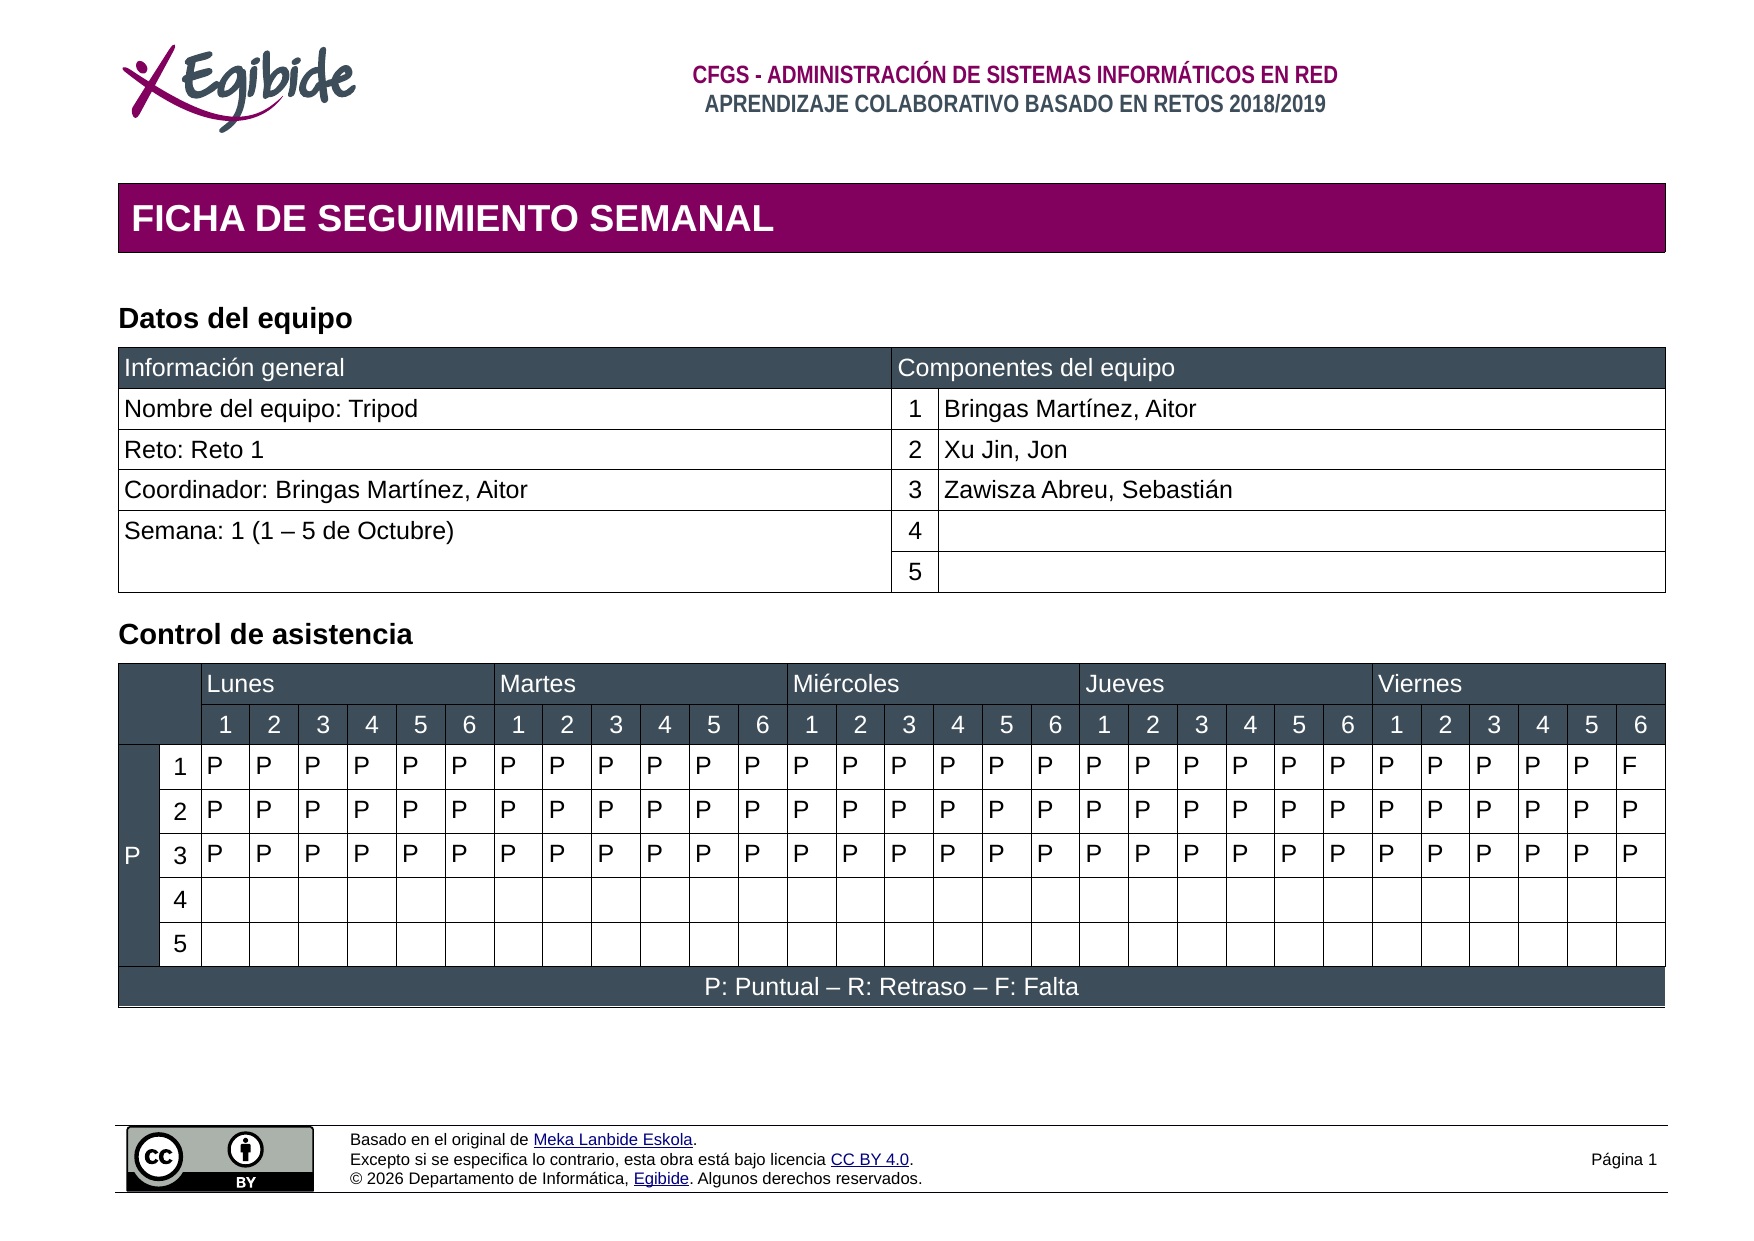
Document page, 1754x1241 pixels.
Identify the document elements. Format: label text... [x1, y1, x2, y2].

table_cell F [1617, 745, 1665, 789]
table_cell P [592, 745, 640, 789]
subtitle Datos del equipo [118, 301, 1665, 334]
table_cell P [397, 745, 445, 789]
table_cell 4 [641, 705, 689, 744]
table_cell P [1178, 745, 1226, 789]
table_cell [1032, 878, 1079, 921]
table_cell P [1275, 790, 1323, 833]
table_cell P [1032, 745, 1079, 789]
table_cell [543, 878, 591, 921]
table_cell [934, 878, 982, 921]
table_cell 5 [1568, 705, 1616, 744]
table_header Componentes del equipo [892, 348, 1665, 388]
subtitle Control de asistencia [118, 617, 1665, 650]
table_cell P [202, 790, 249, 833]
table_cell 2 [1422, 705, 1469, 744]
table_cell Xu Jin, Jon [939, 430, 1665, 469]
table_cell P [1275, 745, 1323, 789]
table_cell 1 [788, 705, 836, 744]
table_cell P [885, 745, 933, 789]
table_cell Zawisza Abreu, Sebastián [939, 470, 1665, 510]
table_cell P [397, 834, 445, 877]
table_header Martes [495, 664, 787, 704]
table_cell [739, 923, 787, 966]
table_cell [1519, 878, 1567, 921]
table_cell [885, 923, 933, 966]
table_cell [939, 552, 1665, 591]
table_cell P [690, 790, 738, 833]
table_cell P [446, 834, 494, 877]
table_cell [202, 878, 249, 921]
table_cell P [1178, 834, 1226, 877]
table_cell P [1032, 790, 1079, 833]
table_cell [837, 923, 884, 966]
table_cell 3 [1470, 705, 1518, 744]
table_cell P [788, 834, 836, 877]
table_cell P [690, 834, 738, 877]
table_cell P [1617, 790, 1665, 833]
table_cell P [641, 834, 689, 877]
table_cell [983, 923, 1031, 966]
table_cell [1080, 878, 1128, 921]
table_cell P [1080, 790, 1128, 833]
table_cell [1422, 878, 1469, 921]
table_cell P [983, 790, 1031, 833]
table_cell [1422, 923, 1469, 966]
table_cell 4 [1227, 705, 1274, 744]
table_cell P [1129, 790, 1177, 833]
table_cell 5 [690, 705, 738, 744]
subtitle Ficha de seguimiento semanal [119, 184, 1665, 252]
table_cell P [1617, 834, 1665, 877]
table_cell [1129, 878, 1177, 921]
table_cell P [1519, 745, 1567, 789]
table_cell [397, 878, 445, 921]
table_cell 6 [1617, 705, 1665, 744]
table_cell 6 [1324, 705, 1372, 744]
table_cell [1178, 878, 1226, 921]
table_cell 4 [892, 511, 938, 551]
table_cell [299, 923, 347, 966]
table_cell P [1178, 790, 1226, 833]
table_cell [1568, 878, 1616, 921]
table_cell P [837, 834, 884, 877]
table_cell [1227, 923, 1274, 966]
table_cell 3 [592, 705, 640, 744]
table_cell P [1227, 834, 1274, 877]
table_cell [1129, 923, 1177, 966]
table_cell [1275, 878, 1323, 921]
table_cell P [299, 834, 347, 877]
table_cell P [250, 834, 298, 877]
table_cell 1 [160, 745, 201, 789]
table_cell P [1519, 790, 1567, 833]
table_cell [1275, 923, 1323, 966]
table_header Viernes [1373, 664, 1665, 704]
table_header [119, 664, 201, 744]
table_cell 3 [892, 470, 938, 510]
table_cell [690, 923, 738, 966]
table_cell 2 [1129, 705, 1177, 744]
table_cell 2 [837, 705, 884, 744]
table_cell [837, 878, 884, 921]
table_cell P [543, 745, 591, 789]
table_header Información general [119, 348, 891, 388]
table_cell P [934, 745, 982, 789]
table_cell P [119, 745, 159, 966]
table_cell 1 [495, 705, 542, 744]
table_cell [348, 878, 396, 921]
table_cell P [1129, 745, 1177, 789]
table_cell [446, 923, 494, 966]
table_cell 4 [1519, 705, 1567, 744]
table_cell P [348, 790, 396, 833]
table_cell 2 [543, 705, 591, 744]
table_cell 2 [160, 790, 201, 833]
table_cell P [1227, 745, 1274, 789]
table_cell P [592, 834, 640, 877]
table_cell P [1568, 745, 1616, 789]
table_cell P [1470, 745, 1518, 789]
table_cell [1373, 923, 1421, 966]
table_cell [592, 923, 640, 966]
table_cell 3 [885, 705, 933, 744]
table_cell [641, 878, 689, 921]
table_cell [348, 923, 396, 966]
table_cell P [592, 790, 640, 833]
table_cell [788, 878, 836, 921]
table_header Miércoles [788, 664, 1079, 704]
table_cell [250, 923, 298, 966]
table_cell [592, 878, 640, 921]
table_cell [690, 878, 738, 921]
table_cell 1 [202, 705, 249, 744]
table_cell 1 [1373, 705, 1421, 744]
table_cell 2 [892, 430, 938, 469]
table_cell P [1032, 834, 1079, 877]
table_cell P [983, 745, 1031, 789]
table_cell [983, 878, 1031, 921]
table_cell [739, 878, 787, 921]
table_cell 1 [1080, 705, 1128, 744]
table_cell [641, 923, 689, 966]
table_cell 6 [1032, 705, 1079, 744]
table_cell P [788, 790, 836, 833]
table_cell [885, 878, 933, 921]
table_cell [1373, 878, 1421, 921]
table_cell [1617, 923, 1665, 966]
table_cell P [348, 834, 396, 877]
table_cell [934, 923, 982, 966]
table_cell [1324, 878, 1372, 921]
table_cell P [739, 790, 787, 833]
table_cell 6 [739, 705, 787, 744]
table_cell P [1470, 790, 1518, 833]
table_cell 4 [348, 705, 396, 744]
table_cell 5 [397, 705, 445, 744]
table_cell 4 [934, 705, 982, 744]
table_cell P [1080, 834, 1128, 877]
table_cell P [250, 745, 298, 789]
table_cell [543, 923, 591, 966]
table_cell P [1373, 745, 1421, 789]
table_cell [1227, 878, 1274, 921]
table_cell P [1422, 745, 1469, 789]
table_cell [299, 878, 347, 921]
table_cell P [299, 790, 347, 833]
table_cell P [495, 790, 542, 833]
table_cell P [885, 790, 933, 833]
table_cell P [1373, 834, 1421, 877]
table_cell [1519, 923, 1567, 966]
table_cell P [250, 790, 298, 833]
table_cell P [1422, 790, 1469, 833]
table_cell Bringas Martínez, Aitor [939, 389, 1665, 428]
table_cell P [934, 790, 982, 833]
table_cell P [1568, 790, 1616, 833]
table_cell [1470, 878, 1518, 921]
table_cell 5 [892, 552, 938, 591]
table_cell P [299, 745, 347, 789]
table_cell P [1373, 790, 1421, 833]
table_cell 5 [1275, 705, 1323, 744]
table_cell 3 [160, 834, 201, 877]
table_cell P [641, 745, 689, 789]
table_cell P: Puntual – R: Retraso – F: Falta [119, 967, 1665, 1006]
table_cell [1032, 923, 1079, 966]
table_cell Semana: 1 (1 – 5 de Octubre) [119, 511, 891, 591]
table_header Lunes [202, 664, 494, 704]
table_cell [446, 878, 494, 921]
table_cell [788, 923, 836, 966]
table_cell P [543, 834, 591, 877]
table_cell [397, 923, 445, 966]
table_cell 3 [1178, 705, 1226, 744]
table_cell [1568, 923, 1616, 966]
table_cell P [446, 790, 494, 833]
table_cell P [1324, 745, 1372, 789]
table_cell P [641, 790, 689, 833]
table_cell [1324, 923, 1372, 966]
table_cell [1470, 923, 1518, 966]
table_cell [250, 878, 298, 921]
table_cell P [348, 745, 396, 789]
table_cell P [1324, 834, 1372, 877]
table_cell P [202, 745, 249, 789]
table_cell P [495, 745, 542, 789]
table_cell 3 [299, 705, 347, 744]
table_cell [495, 923, 542, 966]
table_cell P [1324, 790, 1372, 833]
table_cell P [837, 745, 884, 789]
table_cell P [788, 745, 836, 789]
table_cell P [1422, 834, 1469, 877]
table_cell [939, 511, 1665, 551]
table_cell [1080, 923, 1128, 966]
table_cell P [983, 834, 1031, 877]
table_cell [202, 923, 249, 966]
table_cell P [934, 834, 982, 877]
table_cell [1178, 923, 1226, 966]
table_cell P [690, 745, 738, 789]
table_header Jueves [1080, 664, 1372, 704]
table_cell 5 [983, 705, 1031, 744]
table_cell 4 [160, 878, 201, 921]
table_cell P [495, 834, 542, 877]
table_cell P [1080, 745, 1128, 789]
table_cell P [202, 834, 249, 877]
table_cell 5 [160, 923, 201, 966]
table_cell P [885, 834, 933, 877]
table_cell 1 [892, 389, 938, 428]
table_cell [1617, 878, 1665, 921]
table_cell P [1519, 834, 1567, 877]
table_cell Coordinador: Bringas Martínez, Aitor [119, 470, 891, 510]
table_cell 2 [250, 705, 298, 744]
table_cell P [1129, 834, 1177, 877]
table_cell P [1227, 790, 1274, 833]
table_cell 6 [446, 705, 494, 744]
table_cell Nombre del equipo: Tripod [119, 389, 891, 428]
table_cell P [543, 790, 591, 833]
table_cell P [739, 745, 787, 789]
table_cell [495, 878, 542, 921]
table_cell P [837, 790, 884, 833]
table_cell P [739, 834, 787, 877]
table_cell P [1568, 834, 1616, 877]
table_cell P [1275, 834, 1323, 877]
table_cell P [397, 790, 445, 833]
table_cell Reto: Reto 1 [119, 430, 891, 469]
table_cell P [446, 745, 494, 789]
table_cell P [1470, 834, 1518, 877]
